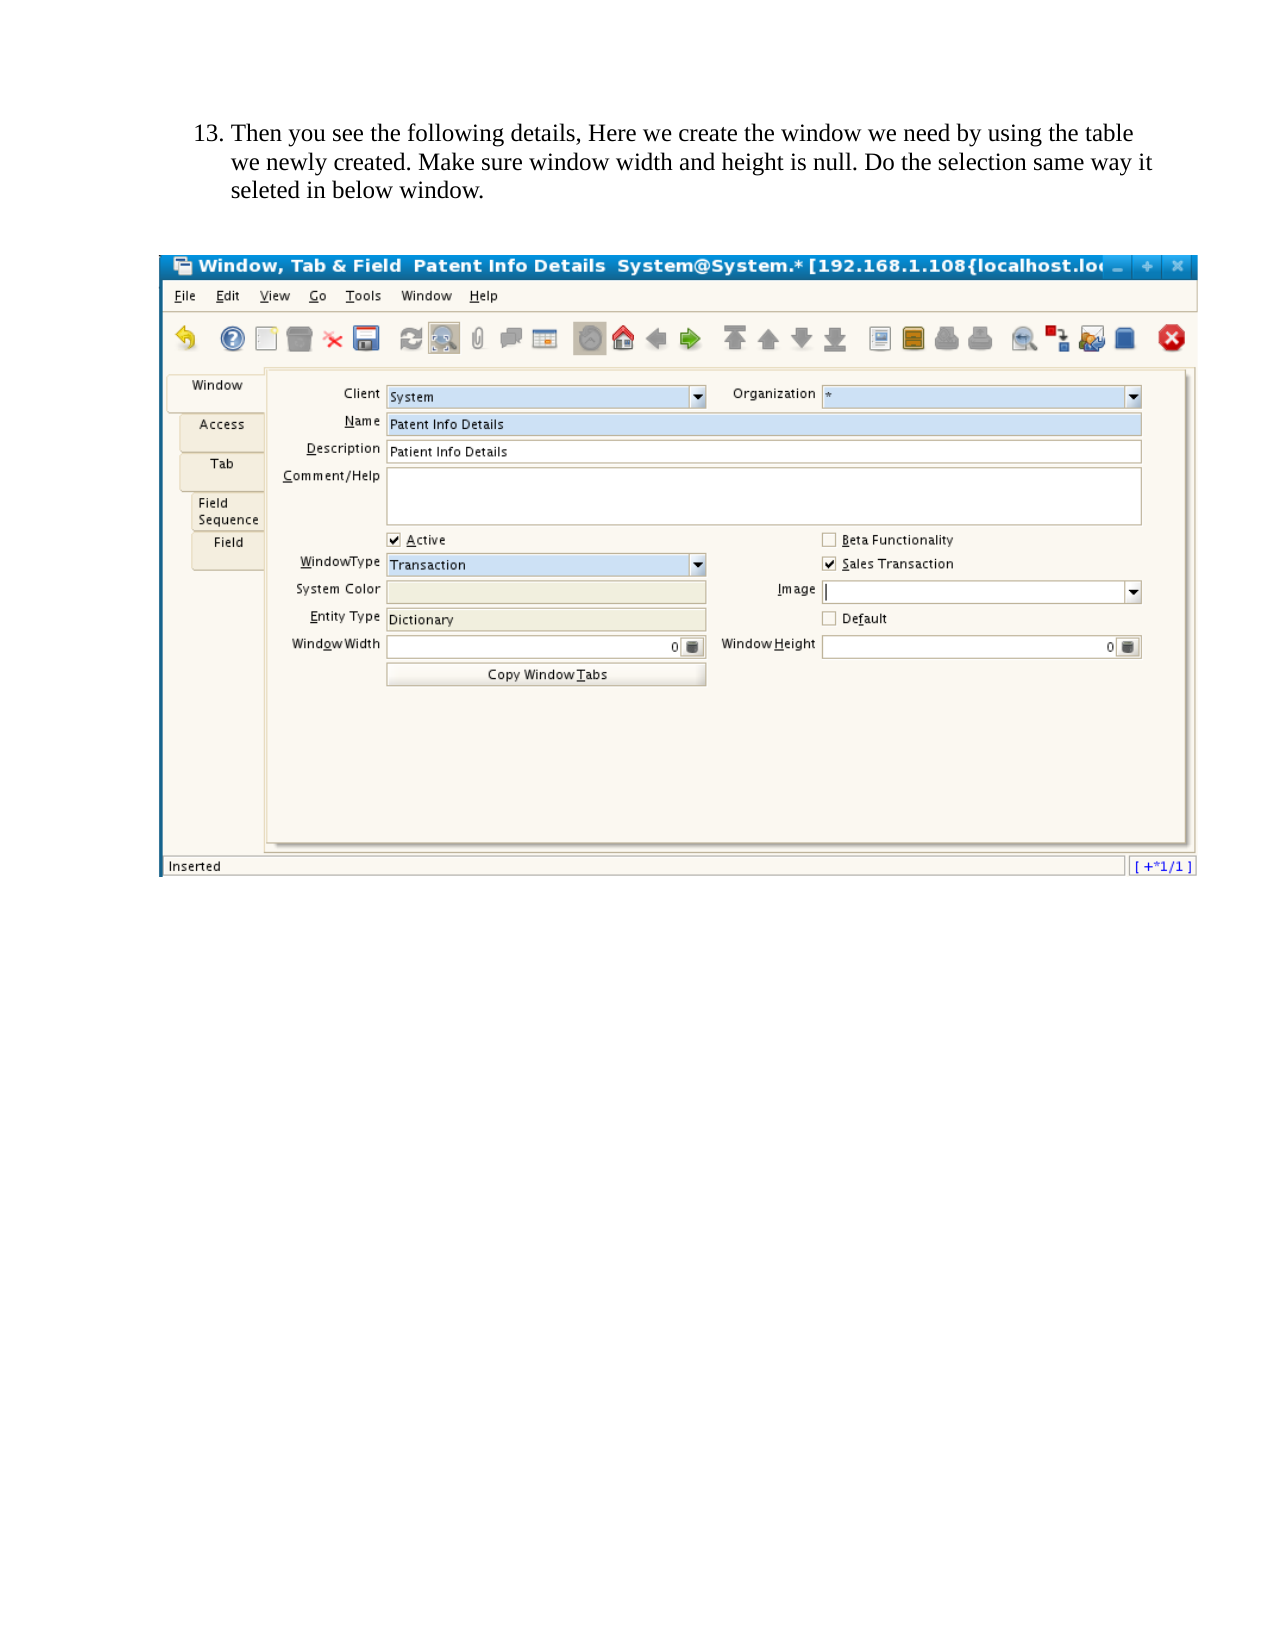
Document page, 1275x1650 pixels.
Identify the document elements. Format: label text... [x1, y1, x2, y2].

list Then you see the following details, Here we create the window we need by using the table we newly created. Make sure window width and height is null. Do the selection same way it seleted in below window. [193, 118, 1157, 204]
picture [158, 255, 1198, 877]
picture [1163, 255, 1191, 271]
picture [795, 261, 802, 268]
picture [1104, 255, 1131, 271]
picture [1134, 255, 1161, 271]
